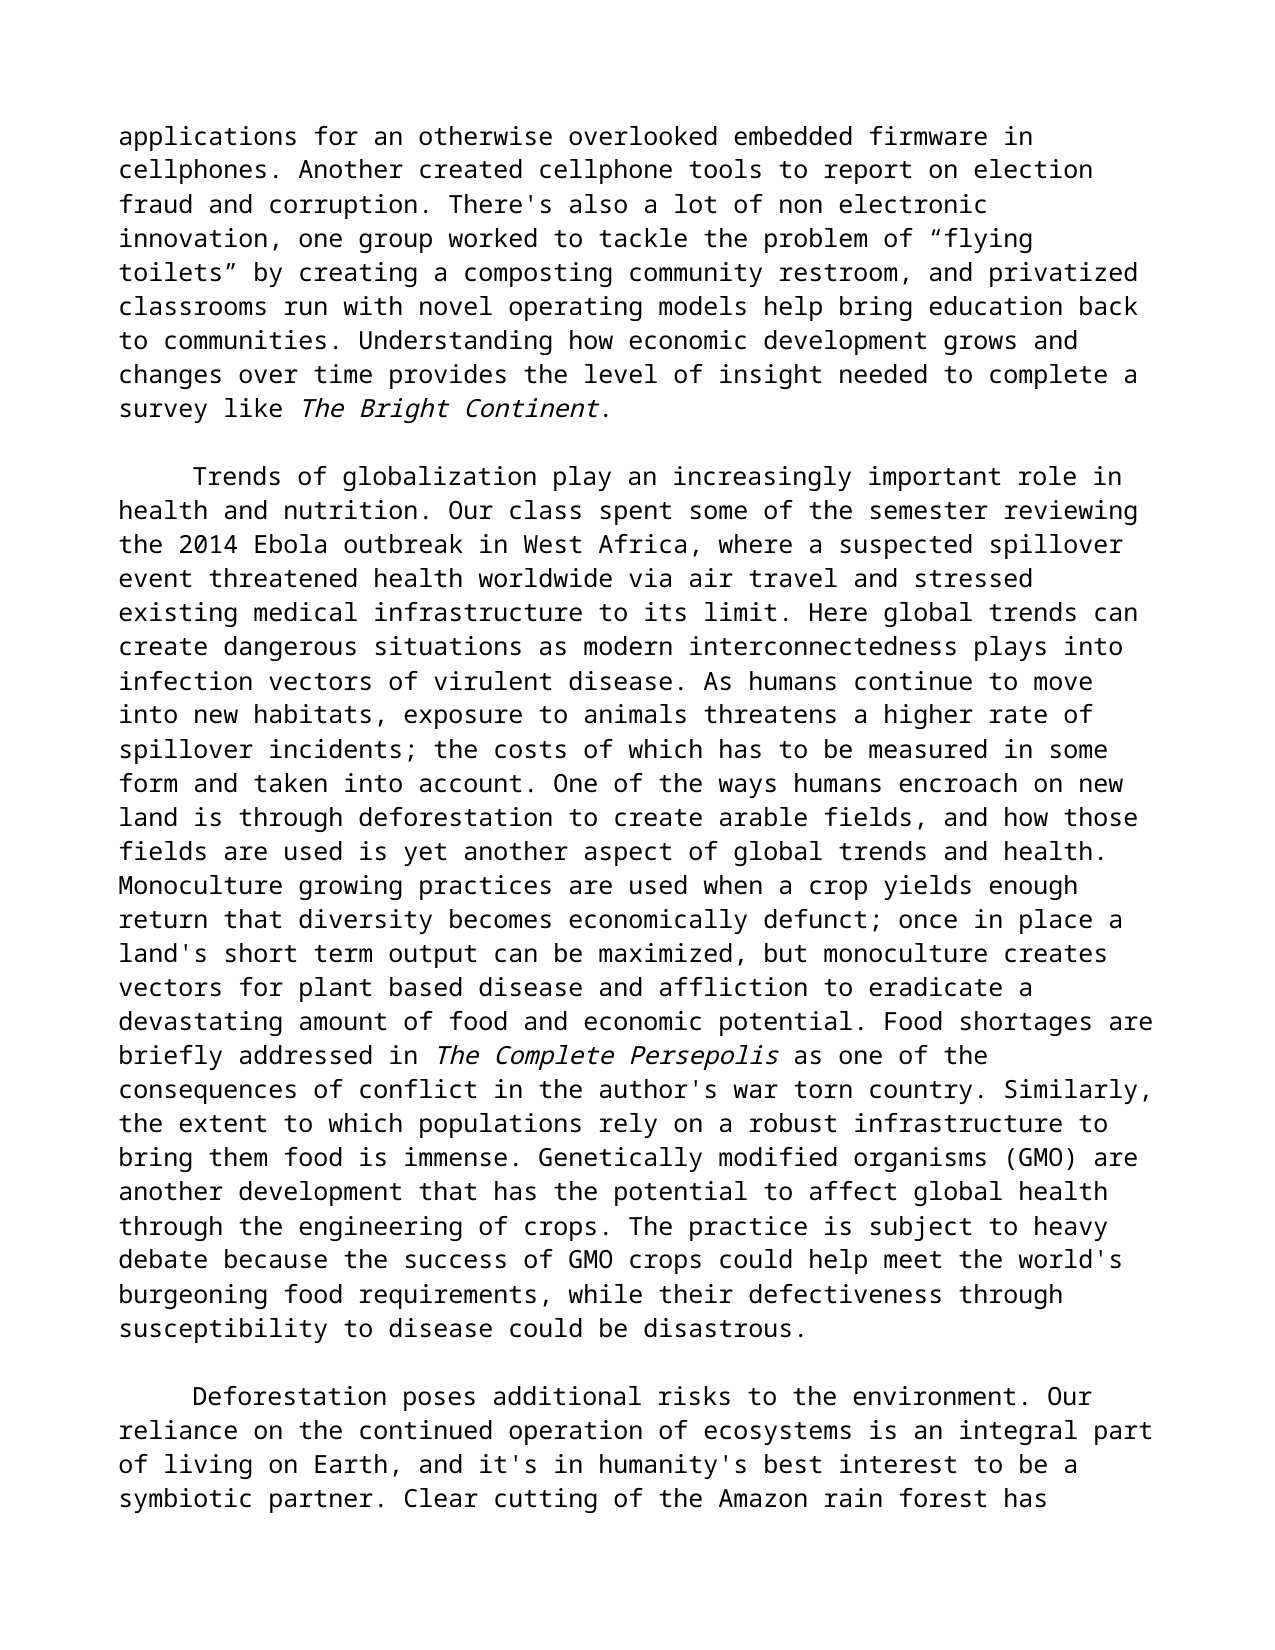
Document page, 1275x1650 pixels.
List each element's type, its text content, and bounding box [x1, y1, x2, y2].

text applications for an otherwise overlooked embedded firmware in cellphones. Another created cellphone tools to report on election fraud and corruption. There's also a lot of non electronic innovation, one group worked to tackle the problem of “flying toilets” by creating a composting community restroom, and privatized classrooms run with novel operating models help bring education back to communities. Understanding how economic development grows and changes over time provides the level of insight needed to complete a survey like The Bright Continent. [118, 118, 1157, 425]
text Deforestation poses additional risks to the environment. Our reliance on the continued operation of ecosystems is an integral part of living on Earth, and it's in humanity's best interest to be a symbiotic partner. Clear cutting of the Amazon rain forest has [118, 1378, 1157, 1515]
text Trends of globalization play an increasingly important role in health and nutrition. Our class spent some of the semester reviewing the 2014 Ebola outbreak in West Africa, where a suspected spillover event threatened health worldwide via air travel and stressed existing medical infrastructure to its limit. Here global trends can create dangerous situations as modern interconnectedness plays into infection vectors of virulent disease. As humans continue to move into new habitats, exposure to animals threatens a higher rate of spillover incidents; the costs of which has to be measured in some form and taken into account. One of the ways humans encroach on new land is through deforestation to create arable fields, and how those fields are used is yet another aspect of global trends and health. Monoculture growing practices are used when a crop yields enough return that diversity becomes economically defunct; once in place a land's short term output can be maximized, but monoculture creates vectors for plant based disease and affliction to eradicate a devastating amount of food and economic potential. Food shortages are briefly addressed in The Complete Persepolis as one of the consequences of conflict in the author's war torn country. Similarly, the extent to which populations rely on a robust infrastructure to bring them food is immense. Genetically modified organisms (GMO) are another development that has the potential to affect global health through the engineering of crops. The practice is subject to heavy debate because the success of GMO crops could help meet the world's burgeoning food requirements, while their defectiveness through susceptibility to disease could be disastrous. [118, 459, 1157, 1344]
